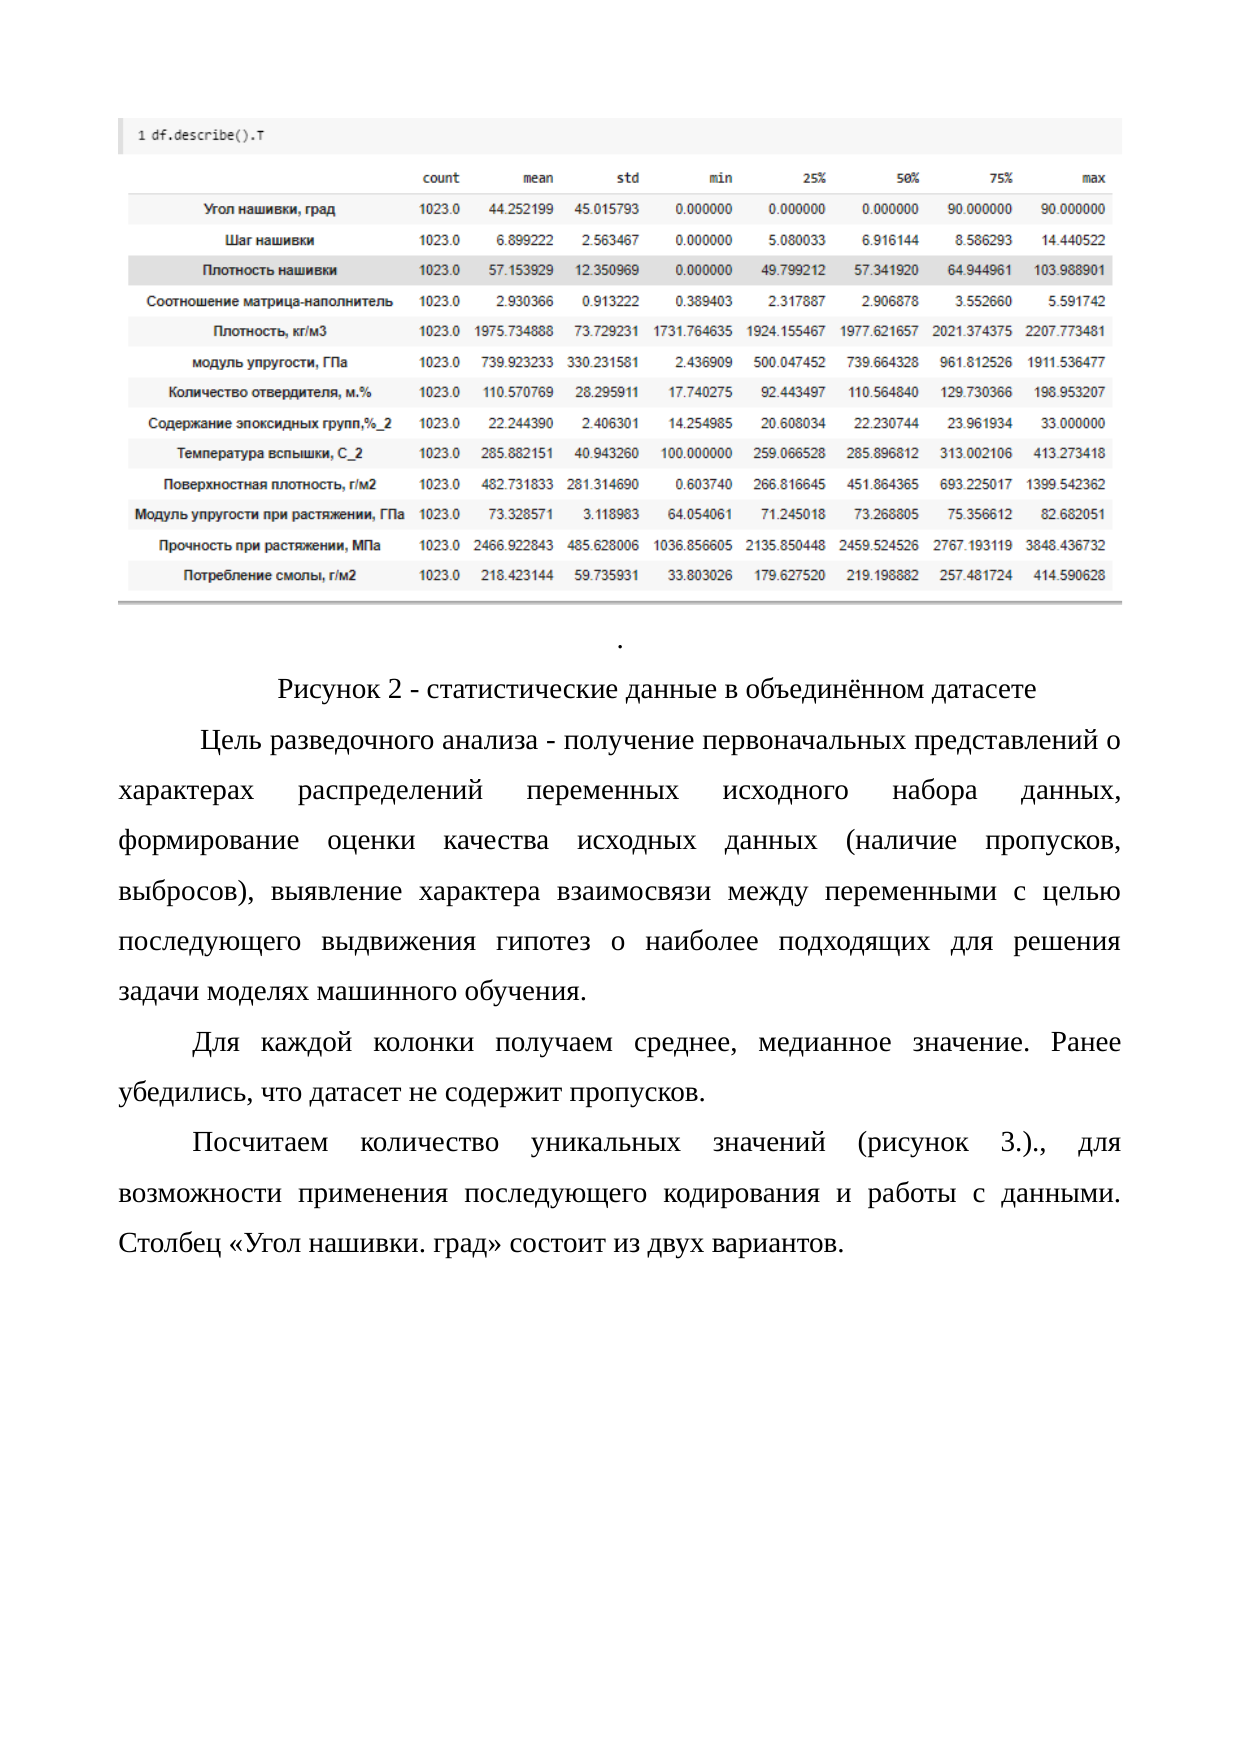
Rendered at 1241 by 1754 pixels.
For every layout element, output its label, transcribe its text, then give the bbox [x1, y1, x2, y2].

text . [118, 605, 1122, 655]
text Для каждой колонки получаем среднее, медианное значение. Ранее убедились, что датасет не содержит пропусков. [118, 1024, 1122, 1108]
text Посчитаем количество уникальных значений (рисунок 3.)., для возможности применения последующего кодирования и работы с данными. Столбец «Угол нашивки. град» состоит из двух вариантов. [118, 1124, 1122, 1258]
text Рисунок 2 - статистические данные в объединённом датасете [118, 672, 1122, 705]
text Цель разведочного анализа - получение первоначальных представлений о характерах распределений переменных исходного набора данных, формирование оценки качества исходных данных (наличие пропусков, выбросов), выявление характера взаимосвязи между переменными с целью последующего выдвижения гипотез о наиболее подходящих для решения задачи моделях машинного обучения. [118, 722, 1122, 1007]
picture [118, 118, 1123, 605]
